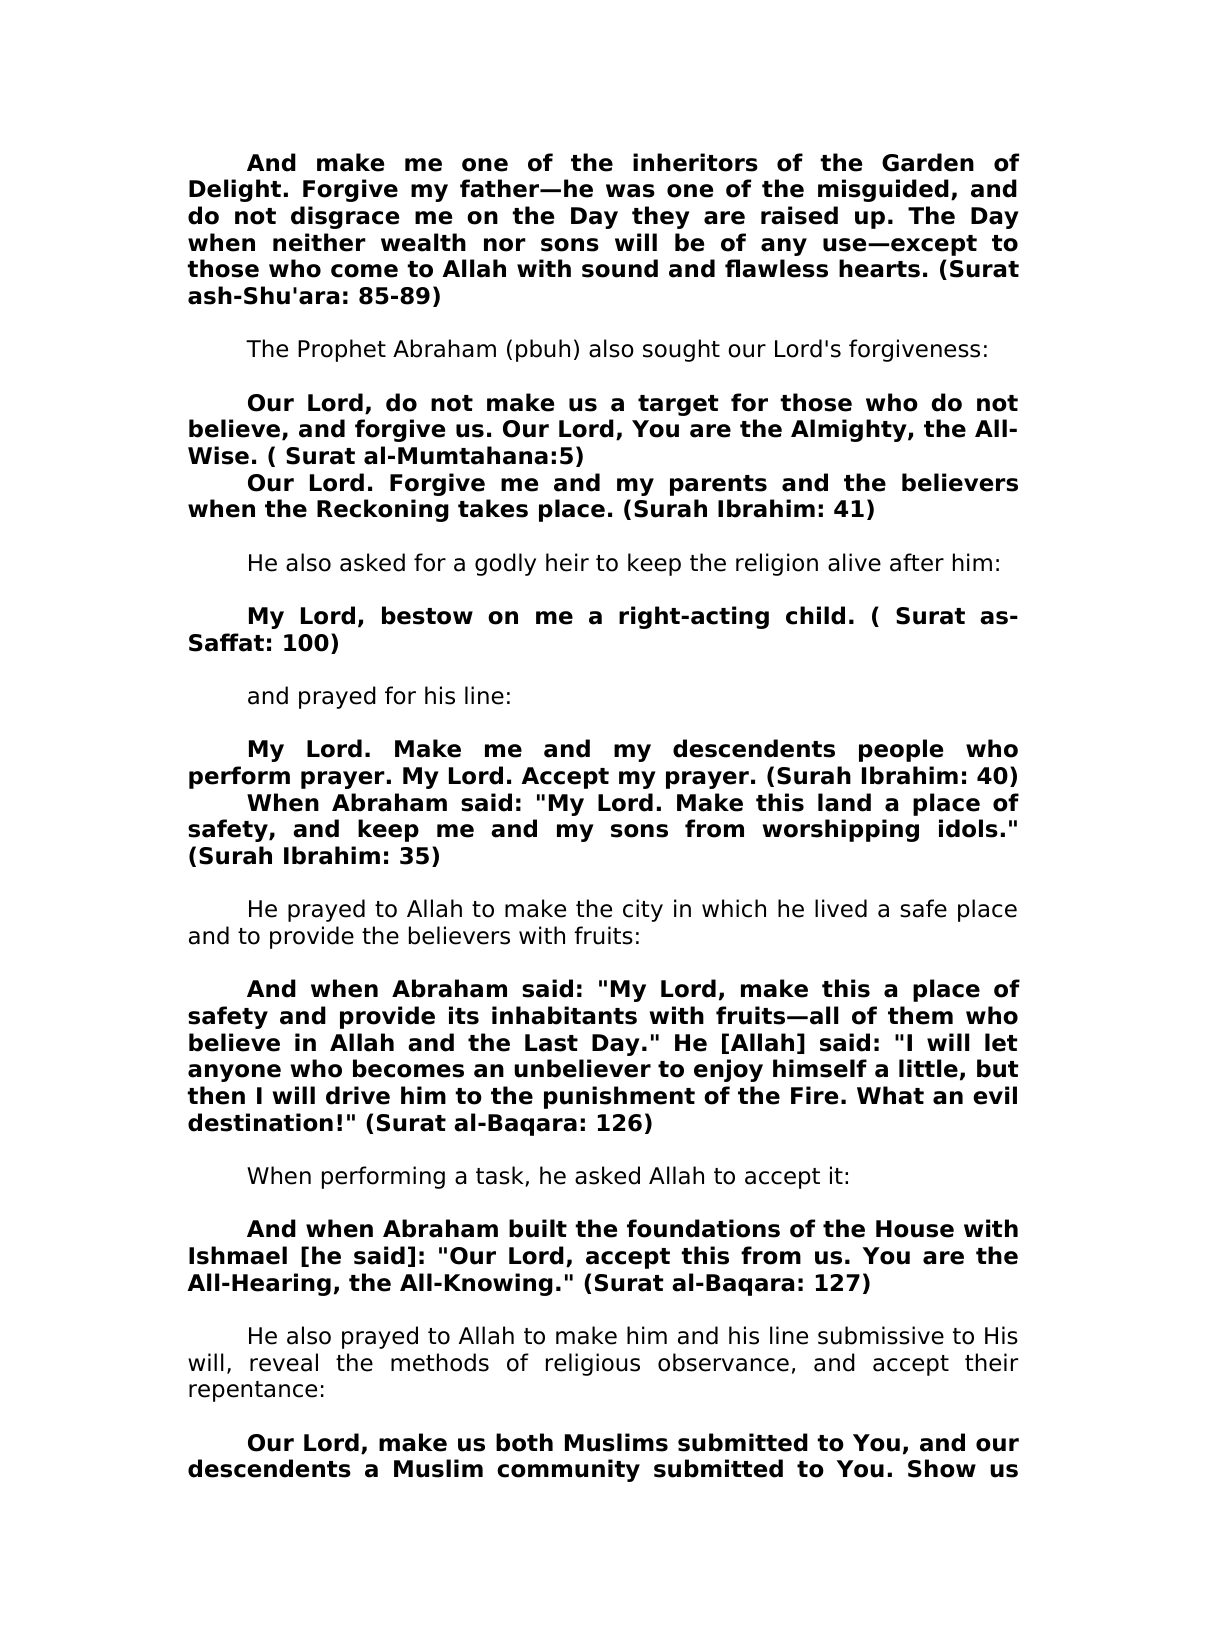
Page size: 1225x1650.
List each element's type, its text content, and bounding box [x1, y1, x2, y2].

text and prayed for his line: [187, 683, 1020, 710]
text Our Lord, make us both Muslims submitted to You, and our descendents a Muslim community submitted to You. Show us [187, 1430, 1020, 1483]
text He prayed to Allah to make the city in which he lived a safe place and to provide the believers with fruits: [187, 897, 1020, 950]
text My Lord, bestow on me a right-acting child. ( Surat as-Saffat: 100) [187, 603, 1020, 657]
text When Abraham said: "My Lord. Make this land a place of safety, and keep me and my sons from worshipping idols." (Surah Ibrahim: 35) [187, 790, 1020, 870]
text Our Lord. Forgive me and my parents and the believers when the Reckoning takes place. (Surah Ibrahim: 41) [187, 470, 1020, 523]
text When performing a task, he asked Allah to accept it: [187, 1163, 1020, 1190]
text The Prophet Abraham (pbuh) also sought our Lord's forgiveness: [187, 337, 1020, 363]
text Our Lord, do not make us a target for those who do not believe, and forgive us. Our Lord, You are the Almighty, the All-Wise. ( Surat al-Mumtahana:5) [187, 390, 1020, 470]
text And when Abraham built the foundations of the House with Ishmael [he said]: "Our Lord, accept this from us. You are the All-Hearing, the All-Knowing." (Surat al-Baqara: 127) [187, 1217, 1020, 1297]
text My Lord. Make me and my descendents people who perform prayer. My Lord. Accept my prayer. (Surah Ibrahim: 40) [187, 737, 1020, 790]
text And make me one of the inheritors of the Garden of Delight. Forgive my father—he was one of the misguided, and do not disgrace me on the Day they are raised up. The Day when neither wealth nor sons will be of any use—except to those who come to Allah with sound and flawless hearts. (Surat ash-Shu'ara: 85-89) [187, 150, 1020, 310]
text He also asked for a godly heir to keep the religion alive after him: [187, 550, 1020, 577]
text And when Abraham said: "My Lord, make this a place of safety and provide its inhabitants with fruits—all of them who believe in Allah and the Last Day." He [Allah] said: "I will let anyone who becomes an unbeliever to enjoy himself a little, but then I will drive him to the punishment of the Fire. What an evil destination!" (Surat al-Baqara: 126) [187, 977, 1020, 1137]
text He also prayed to Allah to make him and his line submissive to His will, reveal the methods of religious observance, and accept their repentance: [187, 1323, 1020, 1403]
